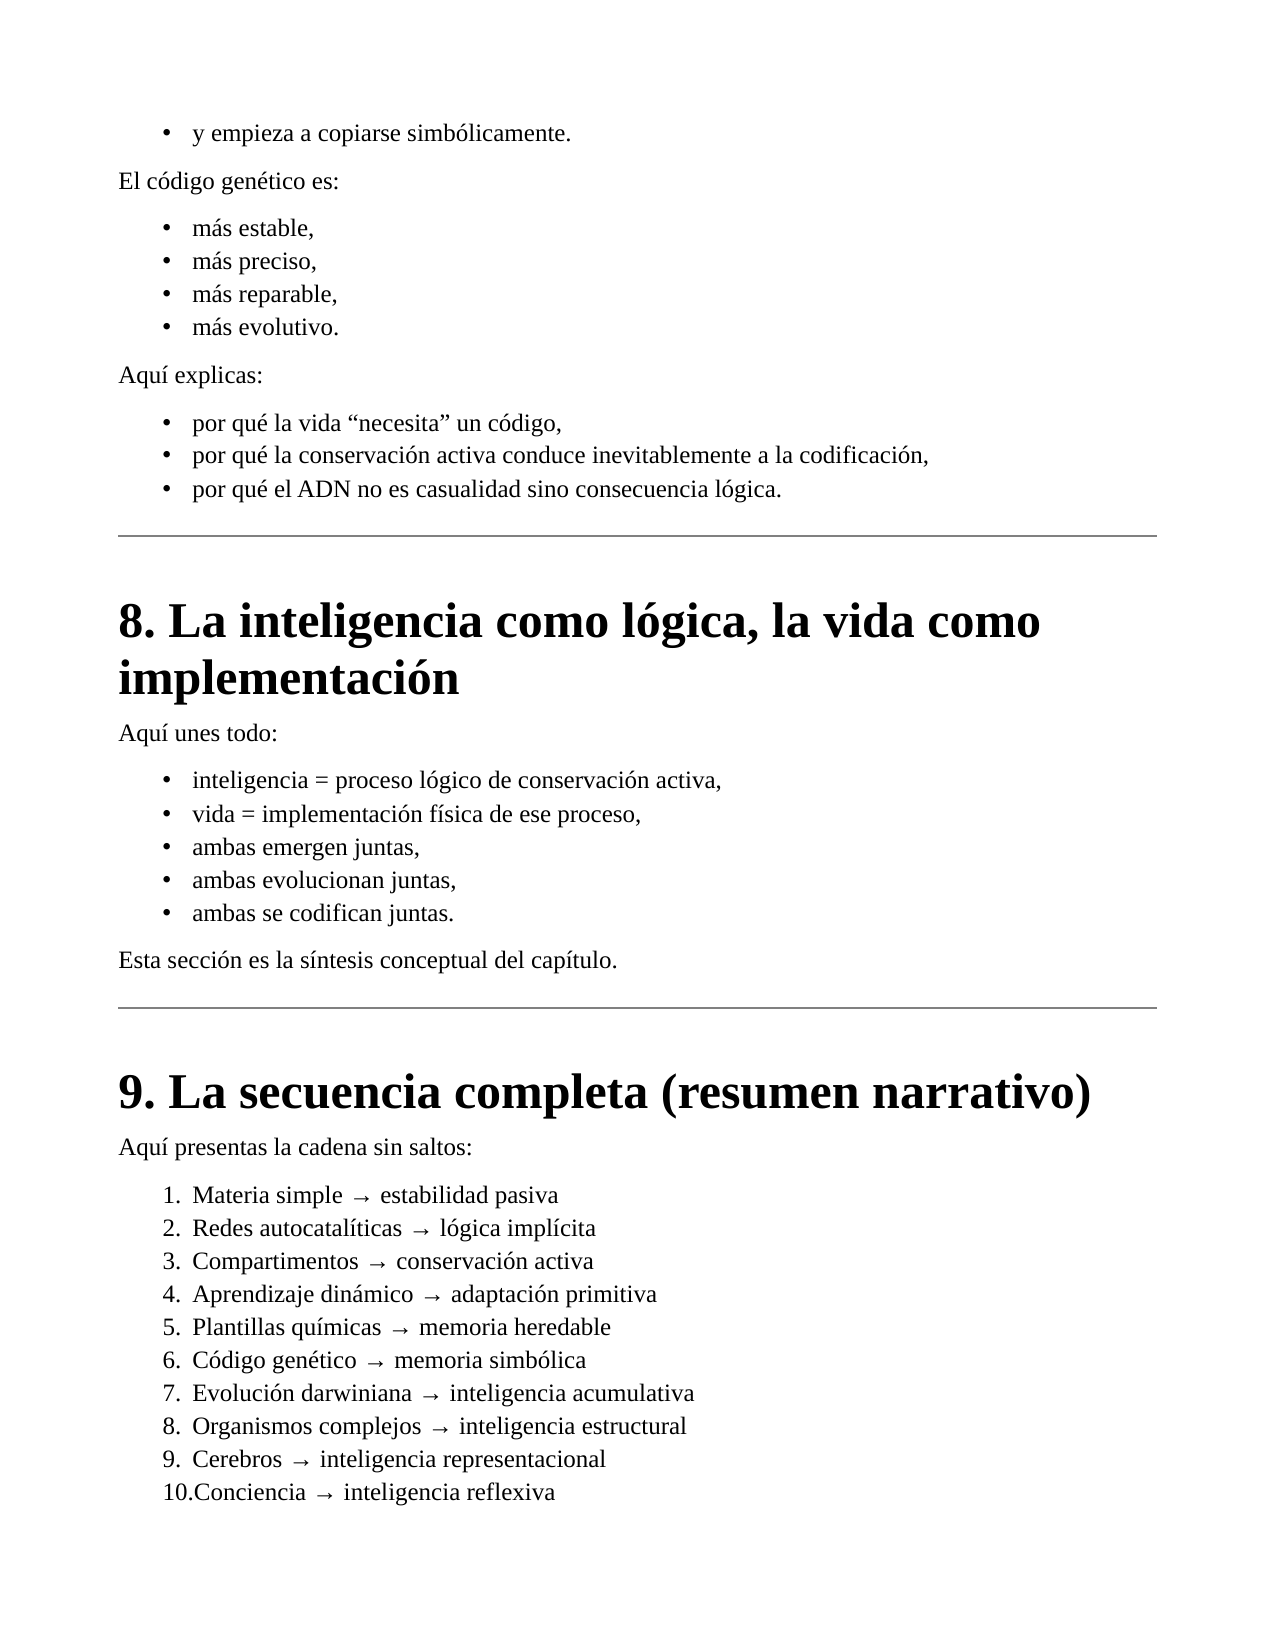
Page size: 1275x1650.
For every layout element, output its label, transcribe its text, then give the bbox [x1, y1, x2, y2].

list por qué la conservación activa conduce inevitablemente a la codificación, [162, 441, 1157, 469]
list Compartimentos → conservación activa [162, 1246, 1157, 1274]
text Aquí presentas la cadena sin saltos: [118, 1132, 1157, 1161]
subtitle 9. La secuencia completa (resumen narrativo) [118, 1062, 1157, 1120]
list ambas evolucionan juntas, [162, 865, 1157, 893]
list ambas emergen juntas, [162, 832, 1157, 860]
list y empieza a copiarse simbólicamente. [162, 118, 1157, 147]
list Aprendizaje dinámico → adaptación primitiva [162, 1279, 1157, 1308]
list por qué la vida “necesita” un código, [162, 408, 1157, 436]
list más evolutivo. [162, 312, 1157, 341]
list Cerebros → inteligencia representacional [162, 1444, 1157, 1473]
list más estable, [162, 213, 1157, 242]
text Esta sección es la síntesis conceptual del capítulo. [118, 945, 1157, 974]
list Materia simple → estabilidad pasiva [162, 1180, 1157, 1208]
list más reparable, [162, 279, 1157, 308]
list ambas se codifican juntas. [162, 898, 1157, 926]
list Código genético → memoria simbólica [162, 1345, 1157, 1374]
text Aquí unes todo: [118, 718, 1157, 747]
list inteligencia = proceso lógico de conservación activa, [162, 766, 1157, 794]
list Conciencia → inteligencia reflexiva [162, 1477, 1157, 1506]
list Plantillas químicas → memoria heredable [162, 1312, 1157, 1341]
list vida = implementación física de ese proceso, [162, 799, 1157, 827]
list Redes autocatalíticas → lógica implícita [162, 1213, 1157, 1242]
text El código genético es: [118, 166, 1157, 194]
list más preciso, [162, 246, 1157, 275]
list Evolución darwiniana → inteligencia acumulativa [162, 1378, 1157, 1407]
list por qué el ADN no es casualidad sino consecuencia lógica. [162, 474, 1157, 502]
subtitle 8. La inteligencia como lógica, la vida como implementación [118, 591, 1157, 706]
text Aquí explicas: [118, 360, 1157, 389]
list Organismos complejos → inteligencia estructural [162, 1411, 1157, 1440]
